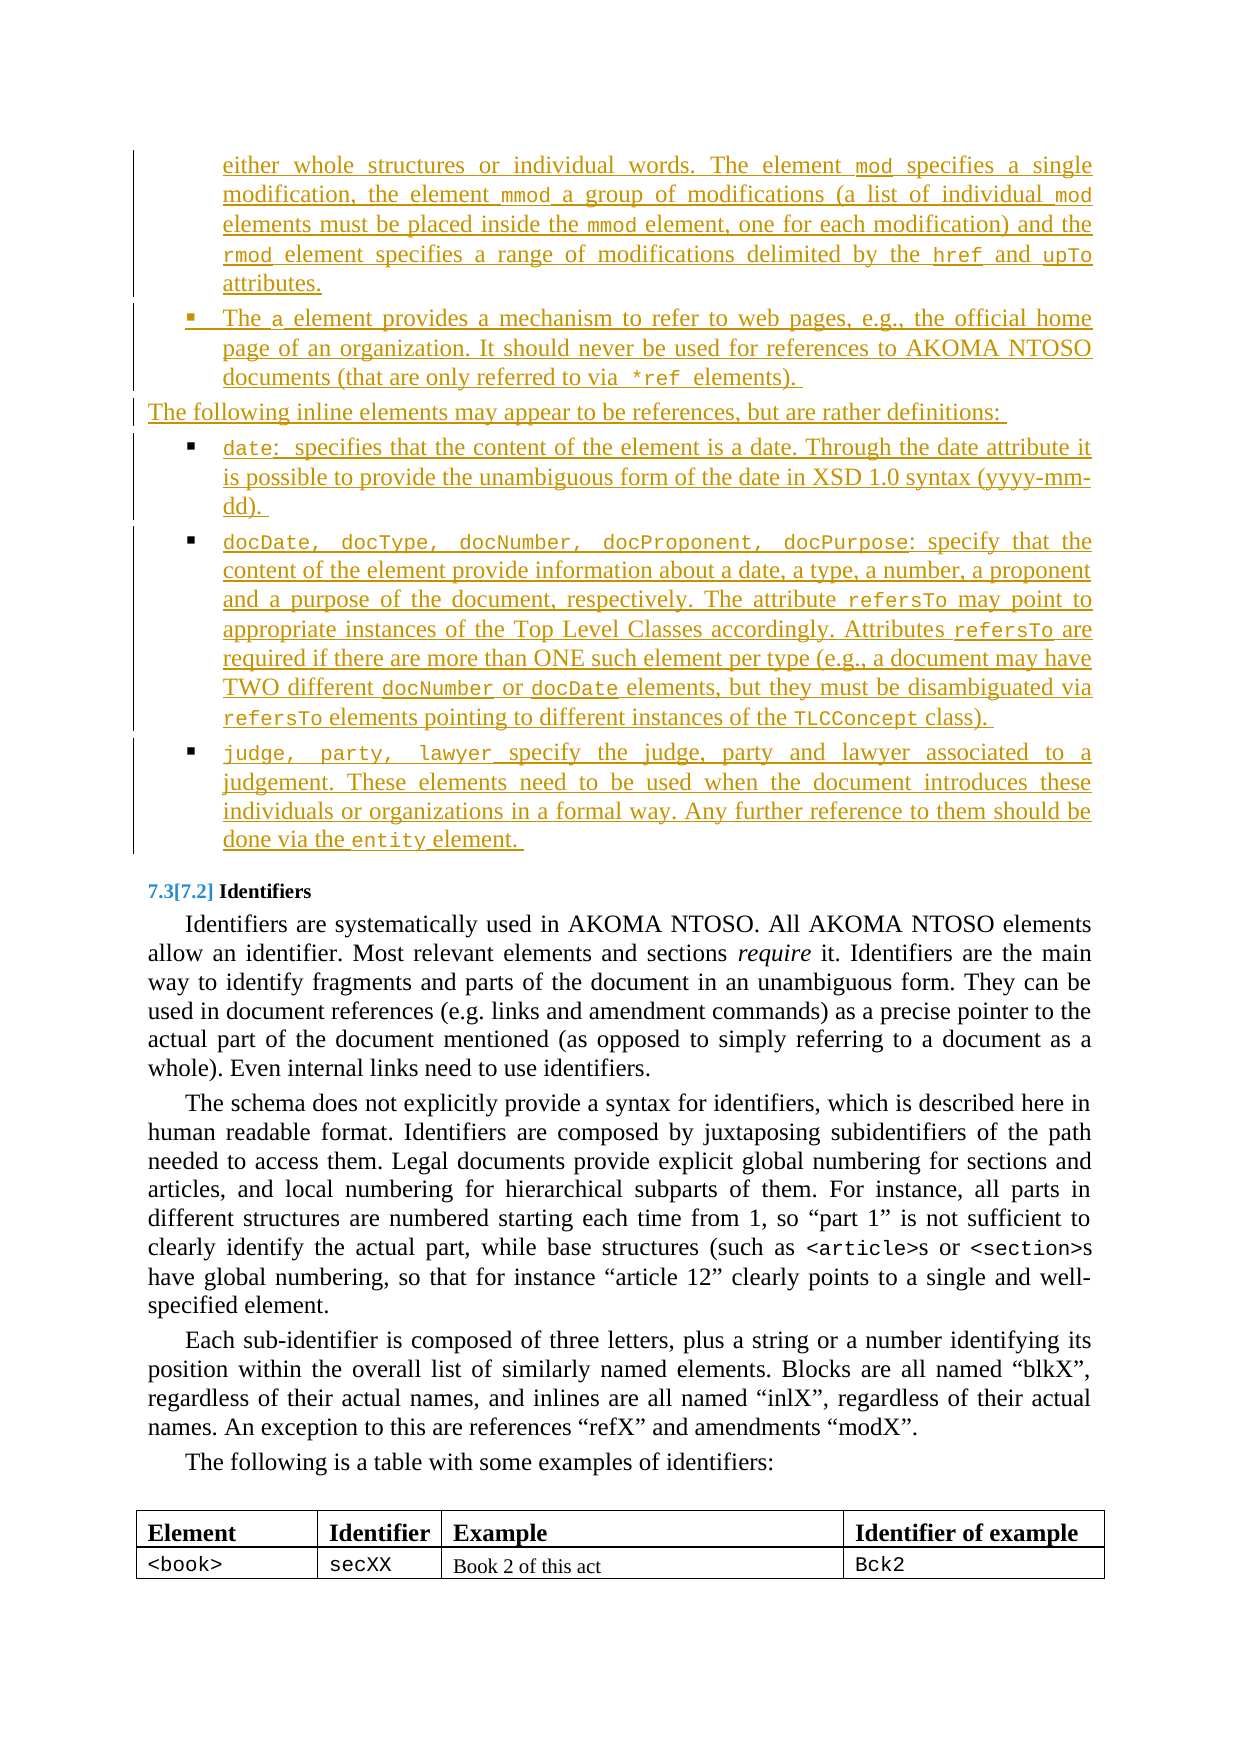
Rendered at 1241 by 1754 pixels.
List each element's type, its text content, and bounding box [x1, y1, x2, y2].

subtitle Identifiers [148, 879, 1092, 903]
text The following inline elements may appear to be references, but are rather definitions: [148, 397, 1092, 426]
list either whole structures or individual words. The element mod specifies a single modification, the element mmod a group of modifications (a list of individual mod elements must be placed inside the mmod element, one for each modification) and the rmod element specifies a range of modifications delimited by the href and upTo attributes. [185, 150, 1092, 297]
list The a element provides a mechanism to refer to web pages, e.g., the official home [185, 303, 1092, 329]
text The following is a table with some examples of identifiers: [148, 1447, 1092, 1475]
table_header Identifier of example [844, 1511, 1104, 1546]
text Each sub-identifier is composed of three letters, plus a string or a number identifying its position within the overall list of similarly named elements. Blocks are all named “blkX”, regardless of their actual names, and inlines are all named “inlX”, regardless of their actual names. An exception to this are references “refX” and amendments “modX”. [148, 1325, 1092, 1440]
table_cell Bck2 [844, 1548, 1104, 1578]
list date: specifies that the content of the element is a date. Through the date attribute it is possible to provide the unambiguous form of the date in XSD 1.0 syntax (yyyy-mm-dd). [185, 432, 1092, 519]
list docDate, docType, docNumber, docProponent, docPurpose: specify that the content of the element provide information about a date, a type, a number, a proponent and a purpose of the document, respectively. The attribute refersTo may point to appropriate instances of the Top Level Classes accordingly. Attributes refersTo are required if there are more than ONE such element per type (e.g., a document may have TWO different docNumber or docDate elements, but they must be disambiguated via refersTo elements pointing to different instances of the TLCConcept class). [185, 526, 1092, 731]
table_cell Book 2 of this act [442, 1548, 843, 1578]
table_header Example [442, 1511, 843, 1546]
table_header Identifier [318, 1511, 441, 1546]
table_cell <book> [137, 1548, 317, 1578]
text The schema does not explicitly provide a syntax for identifiers, which is described here in human readable format. Identifiers are composed by juxtaposing subidentifiers of the path needed to access them. Legal documents provide explicit global numbering for sections and articles, and local numbering for hierarchical subparts of them. For instance, all parts in different structures are numbered starting each time from 1, so “part 1” is not sufficient to clearly identify the actual part, while base structures (such as <article>s or <section>s have global numbering, so that for instance “article 12” clearly points to a single and well-specified element. [148, 1088, 1092, 1319]
list page of an organization. It should never be used for references to AKOMA NTOSO documents (that are only referred to via *ref elements). [185, 330, 1092, 391]
list judge, party, lawyer specify the judge, party and lawyer associated to a judgement. These elements need to be used when the document introduces these individuals or organizations in a formal way. Any further reference to them should be done via the entity element. [185, 737, 1092, 854]
table_cell secXX [318, 1548, 441, 1578]
text Identifiers are systematically used in AKOMA NTOSO. All AKOMA NTOSO elements allow an identifier. Most relevant elements and sections require it. Identifiers are the main way to identify fragments and parts of the document in an unambiguous form. They can be used in document references (e.g. links and amendment commands) as a precise pointer to the actual part of the document mentioned (as opposed to simply referring to a document as a whole). Even internal links need to use identifiers. [148, 909, 1092, 1082]
table_header Element [137, 1511, 317, 1546]
